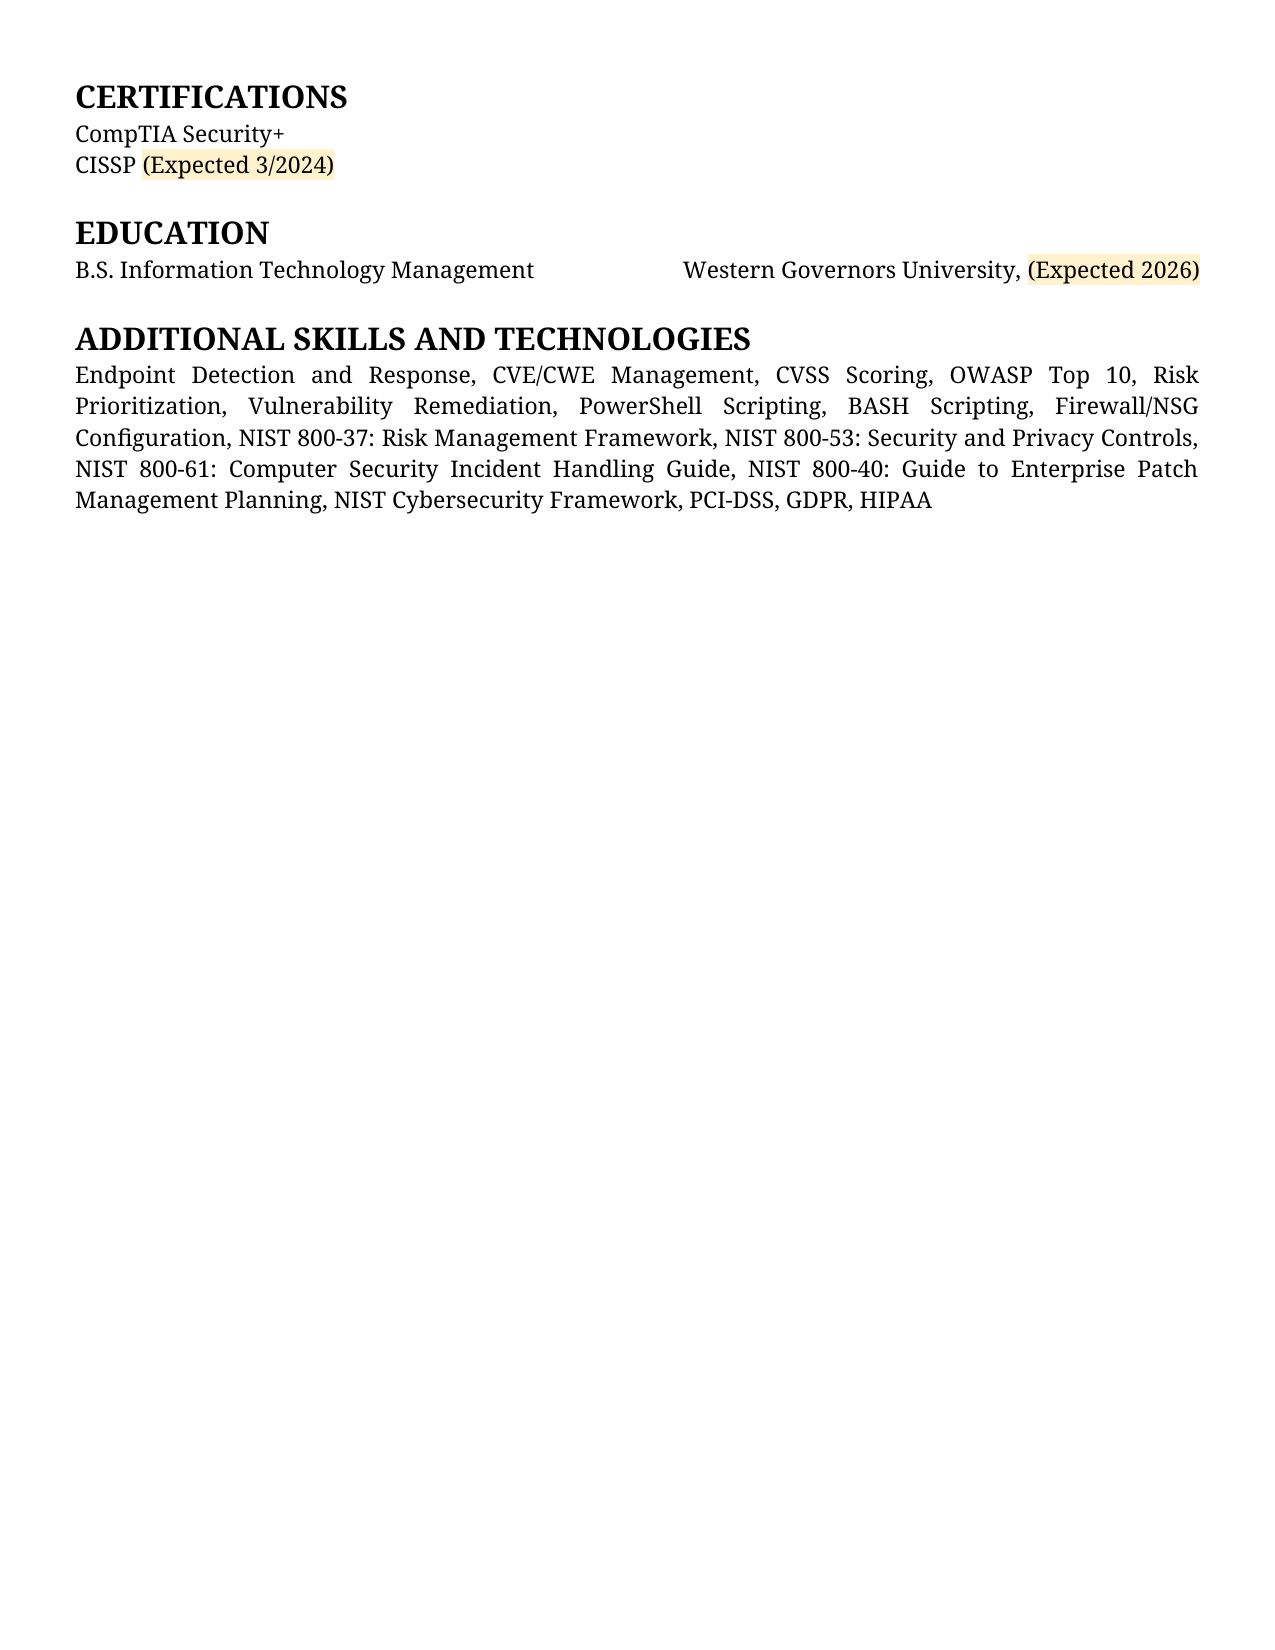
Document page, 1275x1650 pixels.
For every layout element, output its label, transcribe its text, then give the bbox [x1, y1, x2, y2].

text Endpoint Detection and Response, CVE/CWE Management, CVSS Scoring, OWASP Top 10, Risk Prioritization, Vulnerability Remediation, PowerShell Scripting, BASH Scripting, Firewall/NSG Configuration, NIST 800-37: Risk Management Framework, NIST 800-53: Security and Privacy Controls, NIST 800-61: Computer Security Incident Handling Guide, NIST 800-40: Guide to Enterprise Patch Management Planning, NIST Cybersecurity Framework, PCI-DSS, GDPR, HIPAA [75, 359, 1200, 515]
text CISSP (Expected 3/2024) [75, 149, 1200, 180]
text CERTIFICATIONS [75, 75, 1200, 118]
text B.S. Information Technology Management Western Governors University, (Expected 2026) [75, 254, 1200, 285]
text ADDITIONAL SKILLS AND TECHNOLOGIES [75, 316, 1200, 359]
text EDUCATION [75, 211, 1200, 254]
text CompTIA Security+ [75, 118, 1200, 149]
